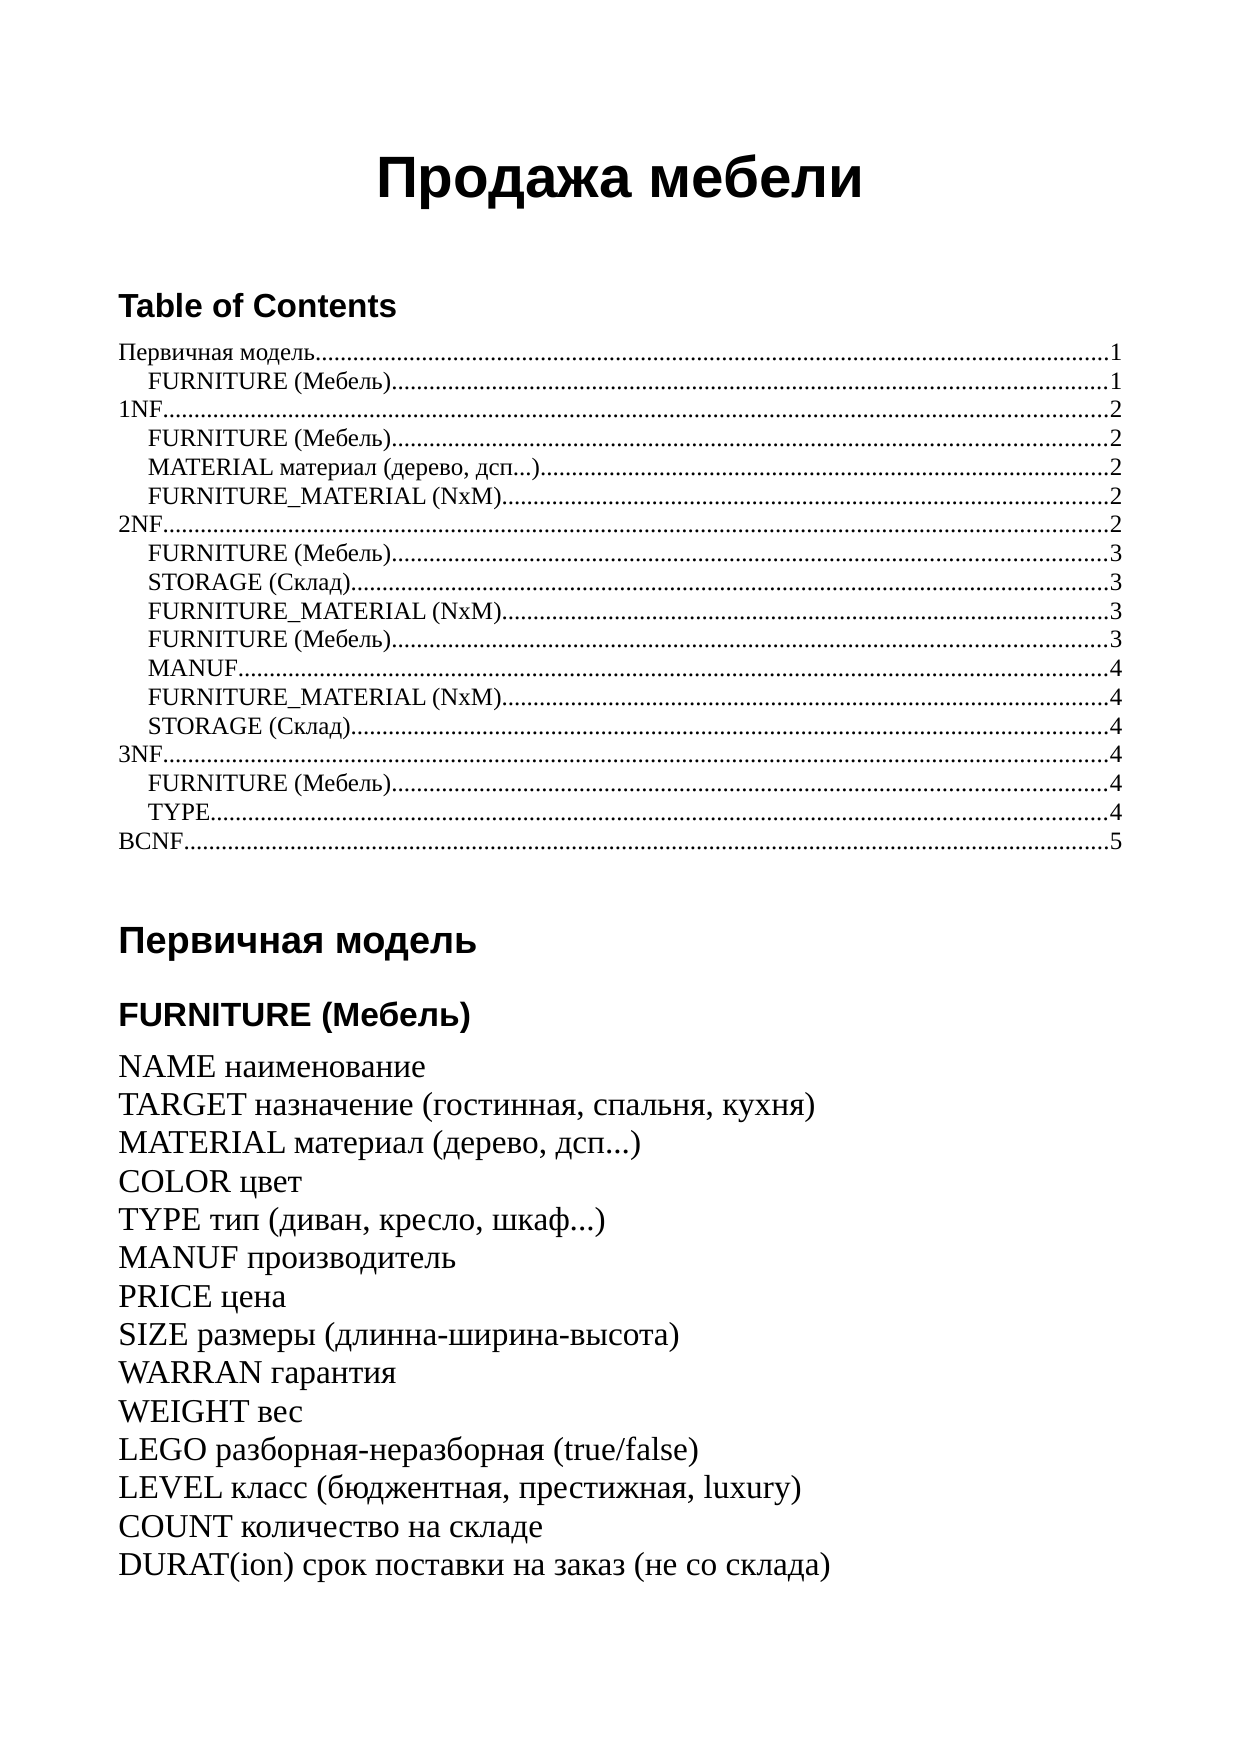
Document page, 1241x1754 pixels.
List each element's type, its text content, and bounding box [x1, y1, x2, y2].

text TYPE тип (диван, кресло, шкаф...) [118, 1199, 1122, 1238]
text FURNITURE_MATERIAL (NxM) 2 [148, 481, 1122, 509]
text WARRAN гарантия [118, 1353, 1122, 1391]
text MANUF 4 [148, 653, 1122, 682]
text FURNITURE (Мебель) 2 [148, 423, 1122, 452]
text FURNITURE_MATERIAL (NxM) 4 [148, 682, 1122, 711]
text COLOR цвет [118, 1161, 1122, 1199]
text FURNITURE (Мебель) 4 [148, 768, 1122, 797]
text PRICE цена [118, 1276, 1122, 1314]
text 1NF 2 [118, 394, 1122, 423]
text MATERIAL материал (дерево, дсп...) 2 [148, 452, 1122, 481]
text MATERIAL материал (дерево, дсп...) [118, 1123, 1122, 1161]
title Продажа мебели [118, 143, 1122, 210]
text WEIGHT вес [118, 1391, 1122, 1429]
text TARGET назначение (гостинная, спальня, кухня) [118, 1084, 1122, 1123]
text BCNF 5 [118, 826, 1122, 854]
text 2NF 2 [118, 509, 1122, 538]
text 3NF 4 [118, 739, 1122, 768]
text FURNITURE_MATERIAL (NxM) 3 [148, 596, 1122, 624]
text FURNITURE (Мебель) 3 [148, 624, 1122, 653]
text STORAGE (Склад) 3 [148, 567, 1122, 596]
text LEVEL класс (бюджентная, престижная, luxury) [118, 1468, 1122, 1506]
text COUNT количество на складе [118, 1506, 1122, 1544]
text FURNITURE (Мебель) 1 [148, 366, 1122, 394]
subtitle Первичная модель [118, 918, 1122, 961]
text SIZE размеры (длинна-ширина-высота) [118, 1314, 1122, 1353]
subtitle Table of Contents [118, 286, 1122, 324]
text STORAGE (Склад) 4 [148, 711, 1122, 739]
text Первичная модель 1 [118, 337, 1122, 366]
text TYPE 4 [148, 797, 1122, 826]
subtitle FURNITURE (Мебель) [118, 995, 1122, 1033]
text FURNITURE (Мебель) 3 [148, 538, 1122, 567]
text NAME наименование [118, 1046, 1122, 1084]
text LEGO разборная-неразборная (true/false) [118, 1429, 1122, 1468]
text MANUF производитель [118, 1238, 1122, 1276]
text DURAT(ion) срок поставки на заказ (не со склада) [118, 1544, 1122, 1583]
